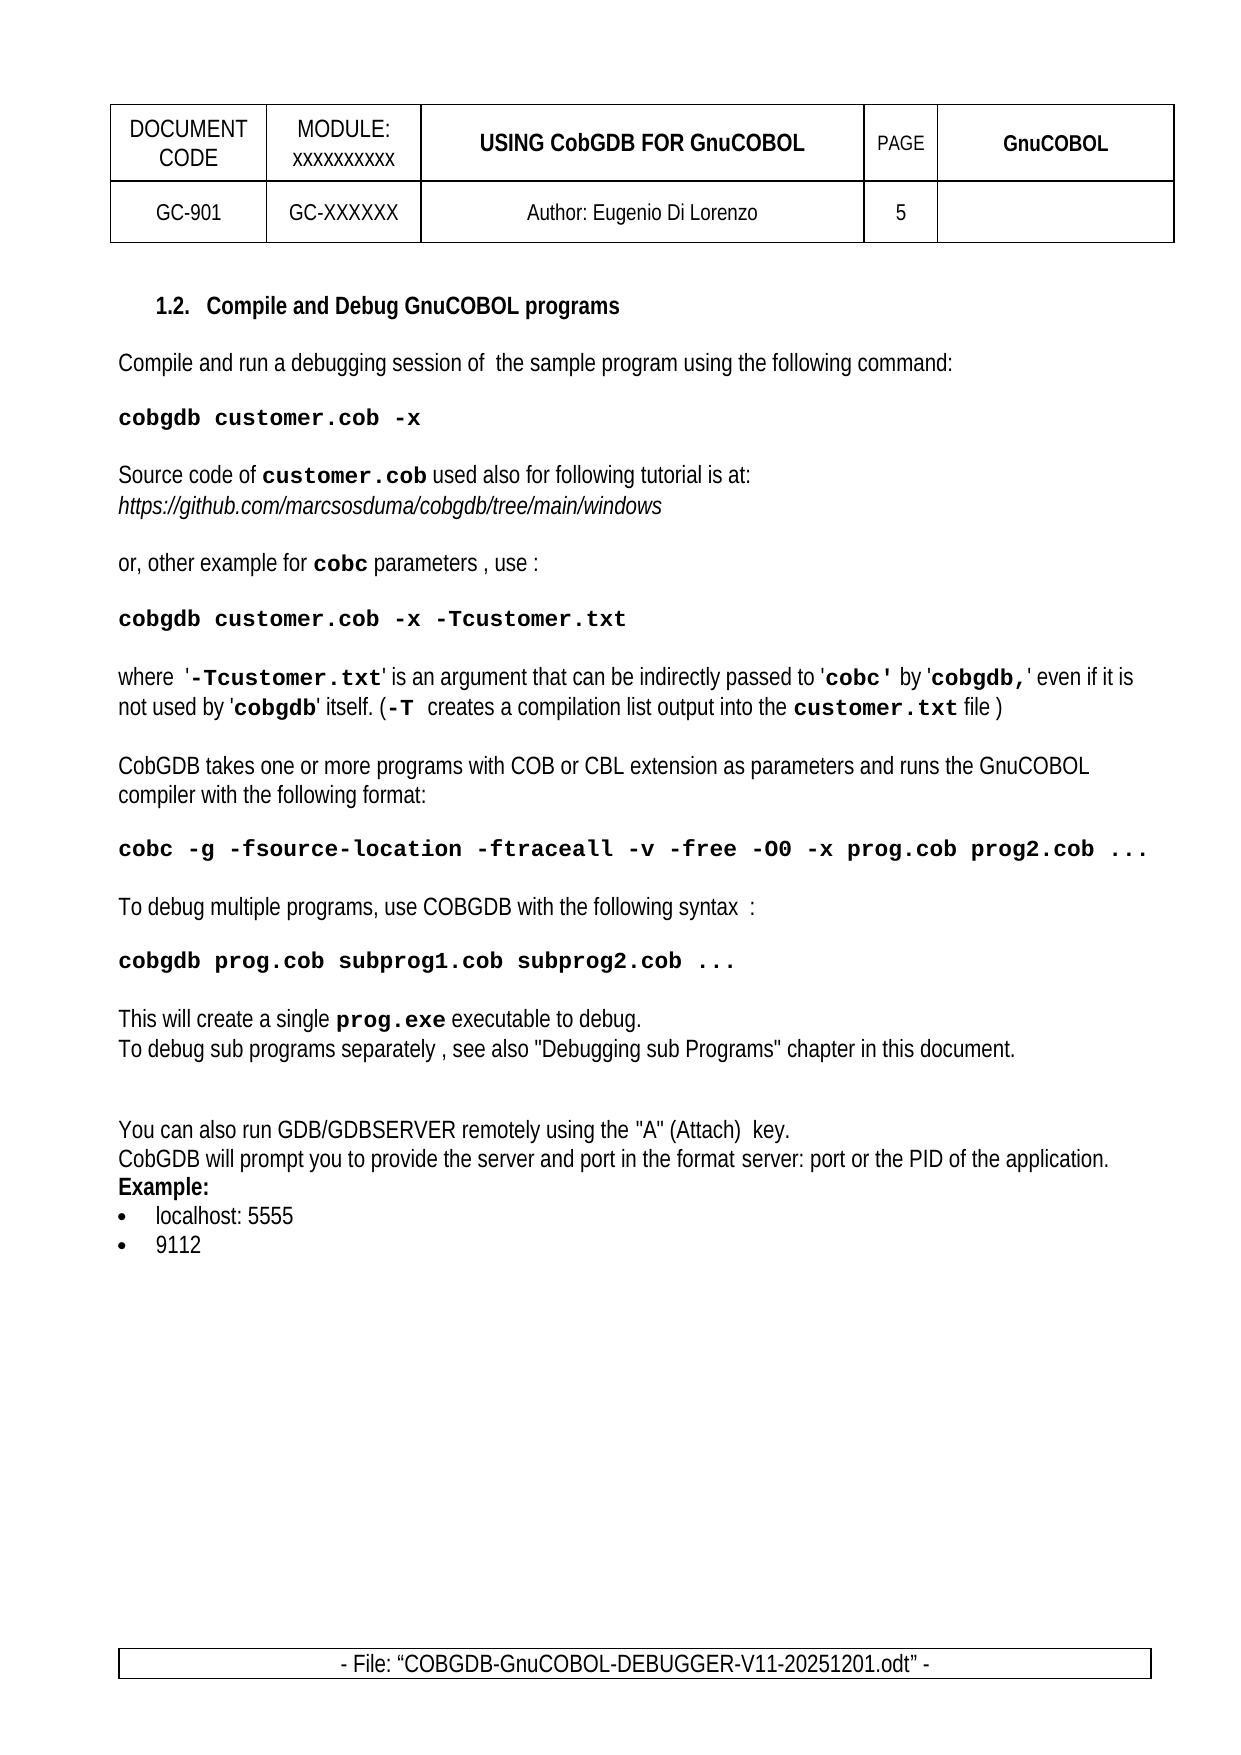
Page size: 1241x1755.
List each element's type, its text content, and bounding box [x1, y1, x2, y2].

text You can also run GDB/GDBSERVER remotely using the "A" (Attach) key. [118, 1115, 1152, 1144]
text cobc -g -fsource-location -ftraceall -v -free -O0 -x prog.cob prog2.cob ... [118, 837, 1152, 863]
list localhost: 5555 [118, 1201, 1152, 1230]
text Source code of customer.cob used also for following tutorial is at: https://github.com/marcsosduma/cobgdb/tree/main/windows [118, 461, 1152, 519]
text cobgdb prog.cob subprog1.cob subprog2.cob ... [118, 949, 1152, 975]
text cobgdb customer.cob -x -Tcustomer.txt [118, 607, 1152, 633]
text or, other example for cobc parameters , use : [118, 548, 1152, 578]
list 9112 [118, 1230, 1152, 1258]
text This will create a single prog.exe executable to debug. [118, 1003, 1152, 1034]
subtitle Compile and Debug GnuCOBOL programs [156, 291, 1152, 319]
text cobgdb customer.cob -x [118, 406, 1152, 432]
text Compile and run a debugging session of the sample program using the following command: [118, 348, 1152, 377]
text To debug sub programs separately , see also "Debugging sub Programs" chapter in this document. [118, 1034, 1152, 1062]
text CobGDB will prompt you to provide the server and port in the format server: port or the PID of the application. [118, 1144, 1152, 1172]
text where '-Tcustomer.txt' is an argument that can be indirectly passed to 'cobc' by 'cobgdb,' even if it is not used by 'cobgdb' itself. (-T creates a compilation list output into the customer.txt file ) [118, 662, 1152, 722]
text Example: [118, 1172, 1152, 1201]
text To debug multiple programs, use COBGDB with the following syntax : [118, 892, 1152, 920]
text CobGDB takes one or more programs with COB or CBL extension as parameters and runs the GnuCOBOL compiler with the following format: [118, 751, 1152, 808]
